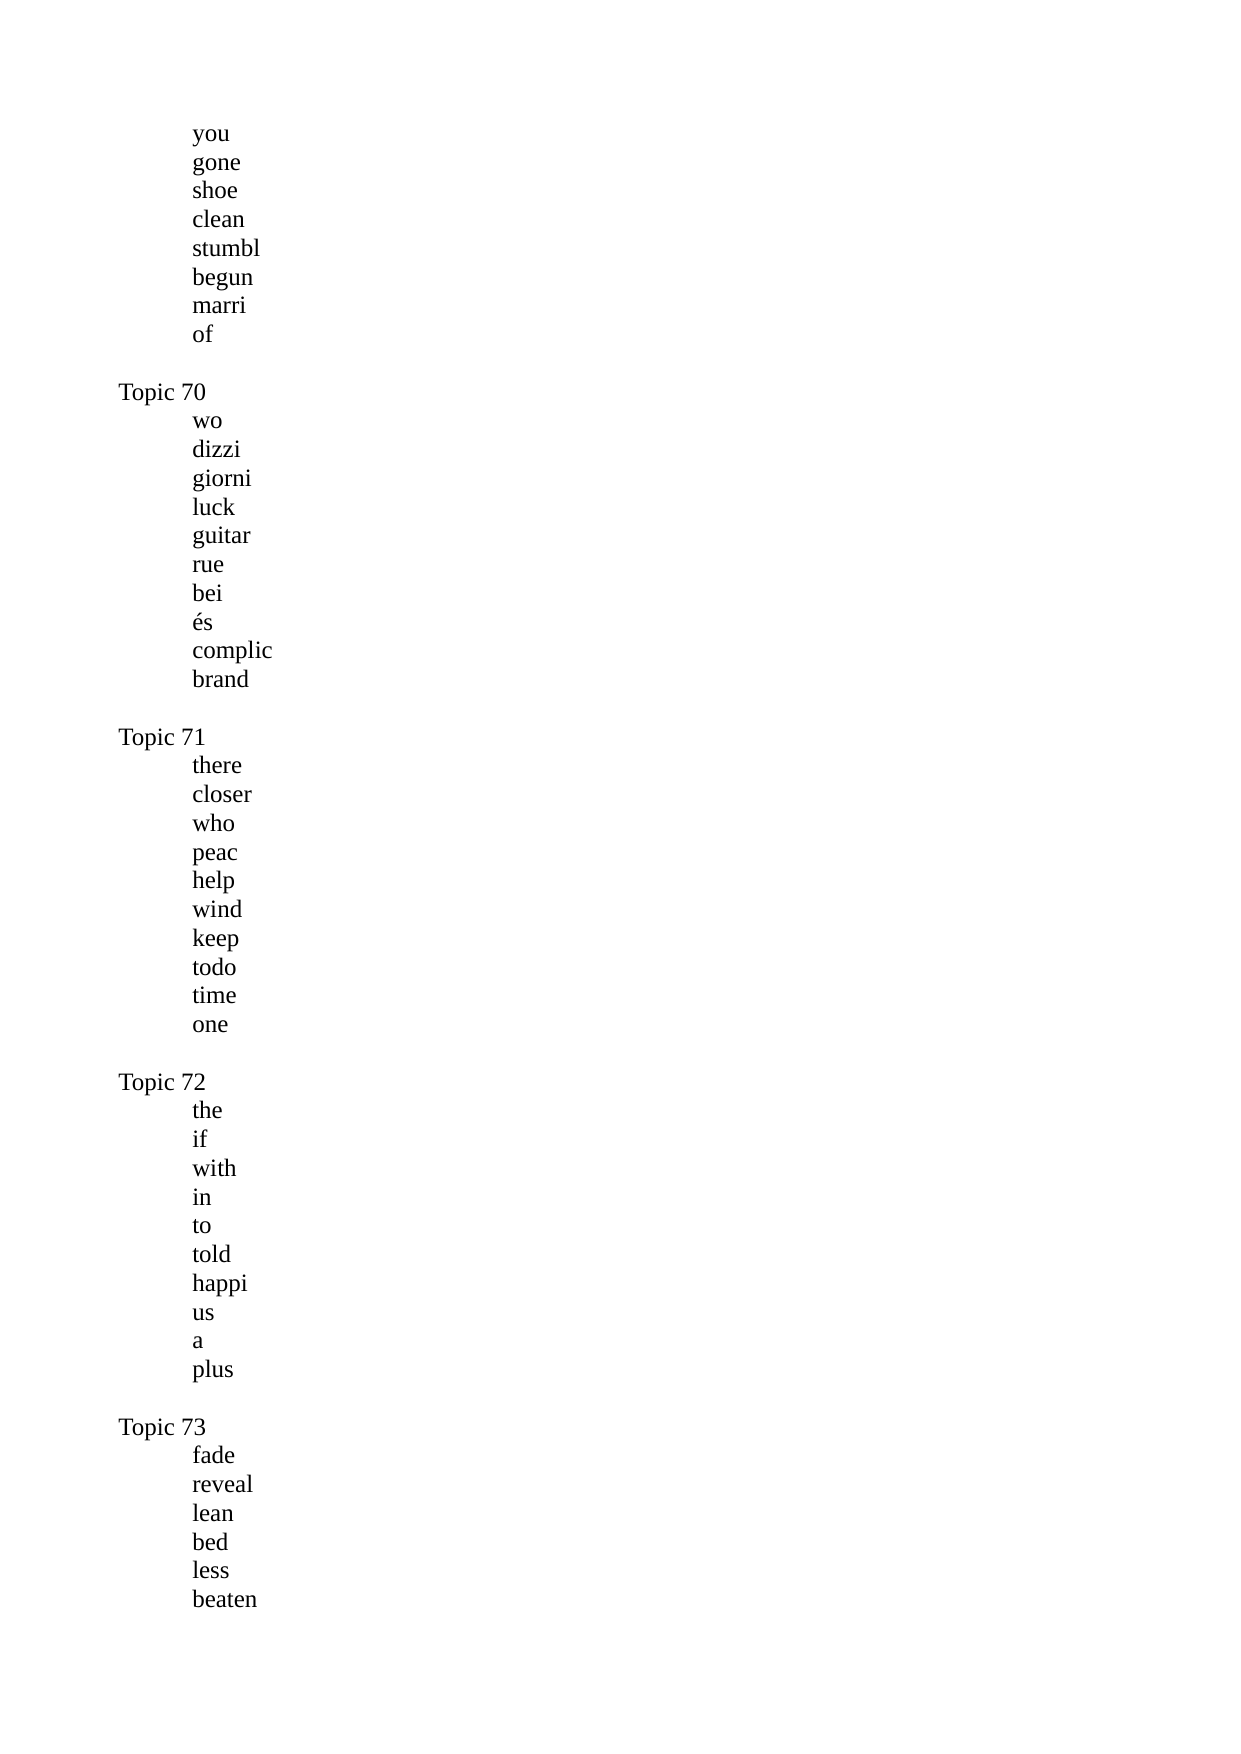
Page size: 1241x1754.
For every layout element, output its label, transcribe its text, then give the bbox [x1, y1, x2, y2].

text one [118, 1009, 1122, 1038]
text you [118, 118, 1122, 147]
text wo [118, 406, 1122, 434]
text the [118, 1096, 1122, 1124]
text a [118, 1326, 1122, 1354]
text Topic 71 [118, 722, 1122, 751]
text giorni [118, 463, 1122, 492]
text rue [118, 549, 1122, 578]
text if [118, 1124, 1122, 1153]
text help [118, 866, 1122, 894]
text beaten [118, 1584, 1122, 1613]
text shoe [118, 176, 1122, 204]
text complic [118, 636, 1122, 664]
text dizzi [118, 434, 1122, 463]
text marri [118, 291, 1122, 319]
text luck [118, 492, 1122, 521]
text told [118, 1239, 1122, 1268]
text begun [118, 262, 1122, 291]
text todo [118, 952, 1122, 981]
text reveal [118, 1469, 1122, 1498]
text bei [118, 578, 1122, 607]
text plus [118, 1354, 1122, 1383]
text with [118, 1153, 1122, 1182]
text stumbl [118, 233, 1122, 262]
text us [118, 1297, 1122, 1326]
text in [118, 1182, 1122, 1211]
text Topic 73 [118, 1412, 1122, 1441]
text lean [118, 1498, 1122, 1527]
text Topic 70 [118, 377, 1122, 406]
text Topic 72 [118, 1067, 1122, 1096]
text who [118, 808, 1122, 837]
text gone [118, 147, 1122, 176]
text less [118, 1556, 1122, 1584]
text guitar [118, 521, 1122, 549]
text of [118, 319, 1122, 348]
text closer [118, 779, 1122, 808]
text happi [118, 1268, 1122, 1297]
text to [118, 1211, 1122, 1239]
text bed [118, 1527, 1122, 1556]
text wind [118, 894, 1122, 923]
text time [118, 981, 1122, 1009]
text there [118, 751, 1122, 779]
text clean [118, 204, 1122, 233]
text keep [118, 923, 1122, 952]
text fade [118, 1441, 1122, 1469]
text peac [118, 837, 1122, 866]
text brand [118, 664, 1122, 693]
text és [118, 607, 1122, 636]
